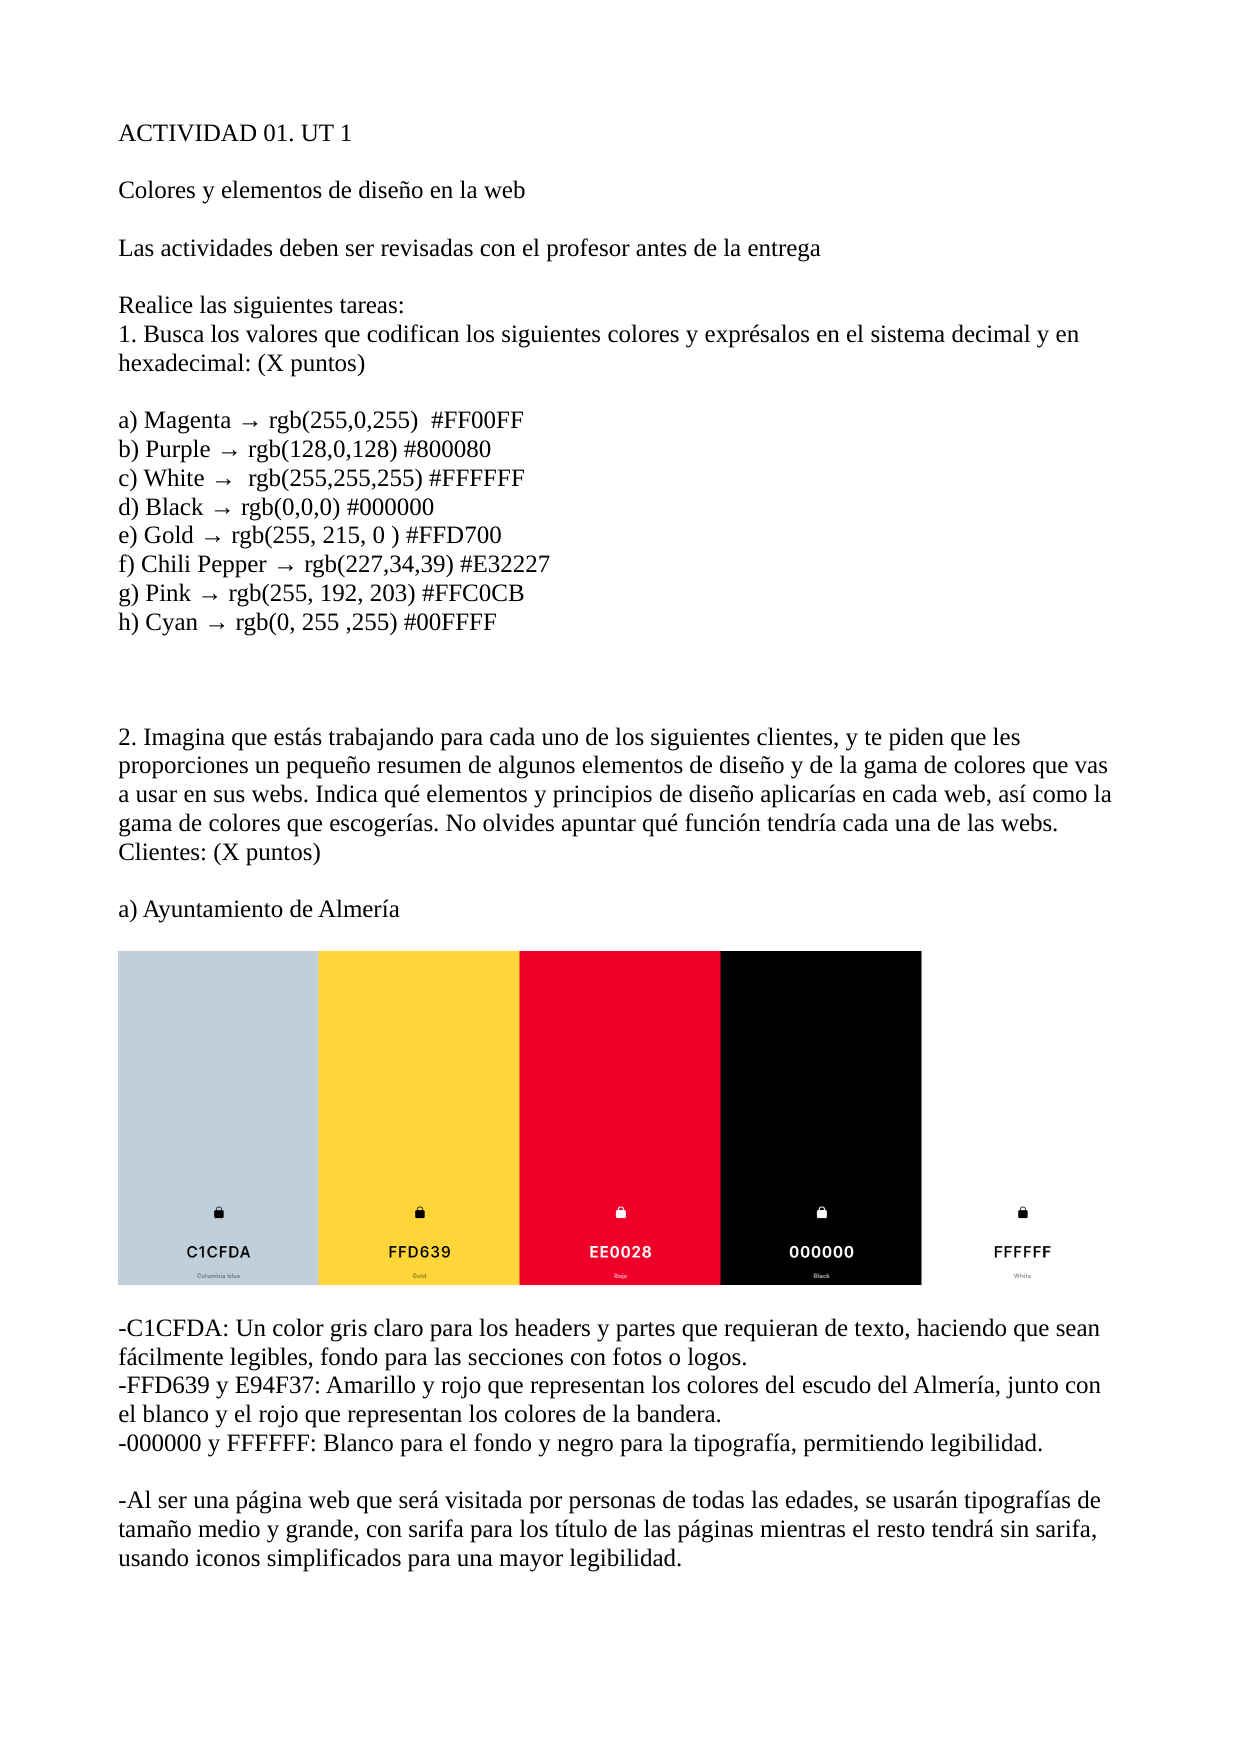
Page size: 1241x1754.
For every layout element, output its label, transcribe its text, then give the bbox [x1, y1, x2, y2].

text c) White → rgb(255,255,255) #FFFFFF [118, 463, 1122, 492]
text Realice las siguientes tareas: [118, 291, 1122, 319]
text 1. Busca los valores que codifican los siguientes colores y exprésalos en el sistema decimal y en hexadecimal: (X puntos) [118, 319, 1122, 377]
text h) Cyan → rgb(0, 255 ,255) #00FFFF [118, 607, 1122, 636]
text -FFD639 y E94F37: Amarillo y rojo que representan los colores del escudo del Almería, junto con el blanco y el rojo que representan los colores de la bandera. [118, 1371, 1122, 1428]
text b) Purple → rgb(128,0,128) #800080 [118, 434, 1122, 463]
text -C1CFDA: Un color gris claro para los headers y partes que requieran de texto, haciendo que sean fácilmente legibles, fondo para las secciones con fotos o logos. [118, 1313, 1122, 1371]
text f) Chili Pepper → rgb(227,34,39) #E32227 [118, 549, 1122, 578]
text 2. Imagina que estás trabajando para cada uno de los siguientes clientes, y te piden que les proporciones un pequeño resumen de algunos elementos de diseño y de la gama de colores que vas a usar en sus webs. Indica qué elementos y principios de diseño aplicarías en cada web, así como la gama de colores que escogerías. No olvides apuntar qué función tendría cada una de las webs. Clientes: (X puntos) [118, 722, 1122, 866]
text a) Magenta → rgb(255,0,255) #FF00FF [118, 406, 1122, 434]
text a) Ayuntamiento de Almería [118, 894, 1122, 923]
text e) Gold → rgb(255, 215, 0 ) #FFD700 [118, 521, 1122, 549]
text ACTIVIDAD 01. UT 1 [118, 118, 1122, 147]
text Colores y elementos de diseño en la web [118, 176, 1122, 204]
text d) Black → rgb(0,0,0) #000000 [118, 492, 1122, 521]
text Las actividades deben ser revisadas con el profesor antes de la entrega [118, 233, 1122, 262]
text -Al ser una página web que será visitada por personas de todas las edades, se usarán tipografías de tamaño medio y grande, con sarifa para los título de las páginas mientras el resto tendrá sin sarifa, usando iconos simplificados para una mayor legibilidad. [118, 1486, 1122, 1572]
text -000000 y FFFFFF: Blanco para el fondo y negro para la tipografía, permitiendo legibilidad. [118, 1428, 1122, 1457]
text g) Pink → rgb(255, 192, 203) #FFC0CB [118, 578, 1122, 607]
picture [118, 951, 1123, 1285]
